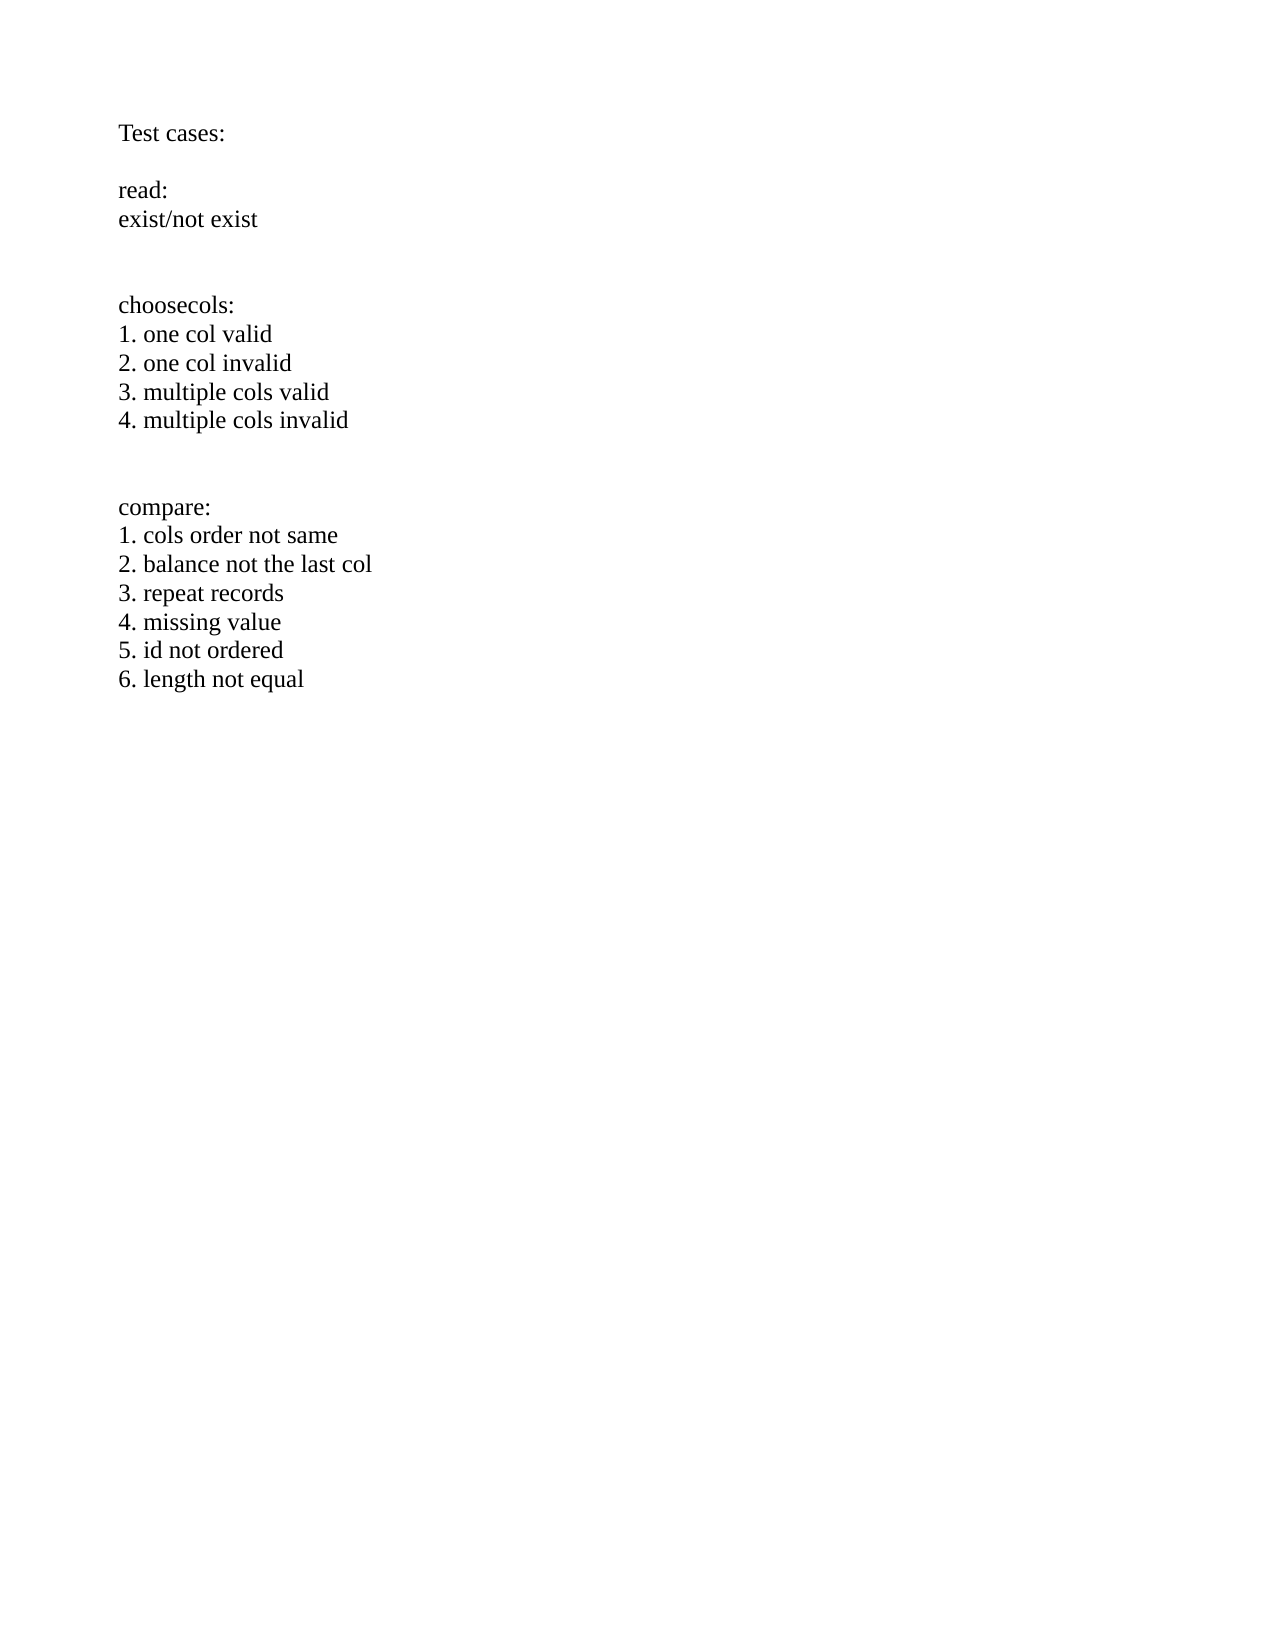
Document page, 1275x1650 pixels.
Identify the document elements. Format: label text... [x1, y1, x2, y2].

text 1. cols order not same [118, 521, 1157, 549]
text 3. repeat records [118, 578, 1157, 607]
text 4. missing value [118, 607, 1157, 636]
text compare: [118, 492, 1157, 521]
text 5. id not ordered [118, 636, 1157, 664]
text 1. one col valid [118, 319, 1157, 348]
text 3. multiple cols valid [118, 377, 1157, 406]
text read: [118, 176, 1157, 204]
text 2. one col invalid [118, 348, 1157, 377]
text 2. balance not the last col [118, 549, 1157, 578]
text 6. length not equal [118, 664, 1157, 693]
text exist/not exist [118, 204, 1157, 233]
text Test cases: [118, 118, 1157, 147]
text 4. multiple cols invalid [118, 406, 1157, 434]
text choosecols: [118, 291, 1157, 319]
